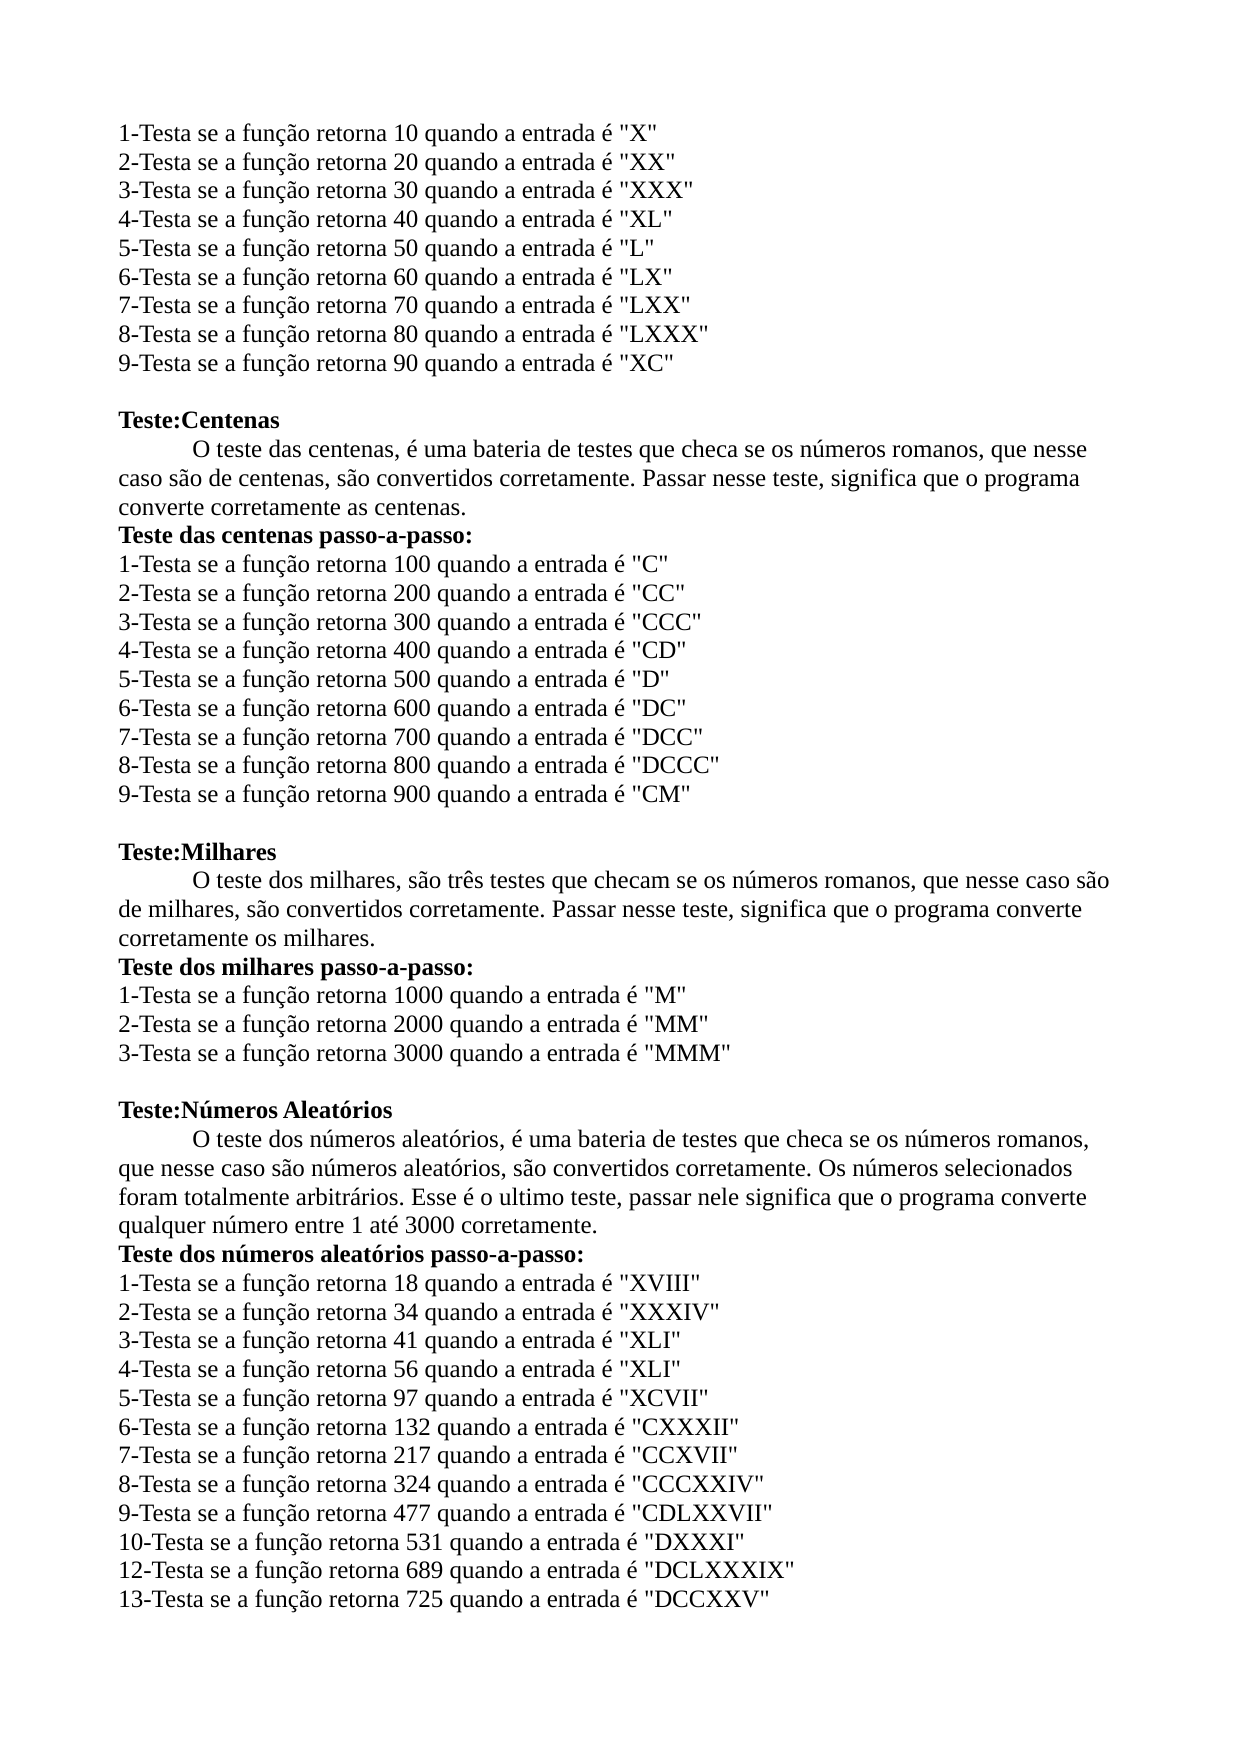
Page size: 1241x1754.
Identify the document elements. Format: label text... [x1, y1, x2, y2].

text 3-Testa se a função retorna 3000 quando a entrada é "MMM" [118, 1038, 1122, 1067]
text 4-Testa se a função retorna 56 quando a entrada é "XLI" [118, 1354, 1122, 1383]
text 8-Testa se a função retorna 800 quando a entrada é "DCCC" [118, 751, 1122, 779]
text 5-Testa se a função retorna 500 quando a entrada é "D" [118, 664, 1122, 693]
text 1-Testa se a função retorna 10 quando a entrada é "X" [118, 118, 1122, 147]
text 3-Testa se a função retorna 30 quando a entrada é "XXX" [118, 176, 1122, 204]
text 1-Testa se a função retorna 1000 quando a entrada é "M" [118, 981, 1122, 1009]
text 6-Testa se a função retorna 60 quando a entrada é "LX" [118, 262, 1122, 291]
text 8-Testa se a função retorna 80 quando a entrada é "LXXX" [118, 319, 1122, 348]
text 9-Testa se a função retorna 90 quando a entrada é "XC" [118, 348, 1122, 377]
text 7-Testa se a função retorna 70 quando a entrada é "LXX" [118, 291, 1122, 319]
text 4-Testa se a função retorna 40 quando a entrada é "XL" [118, 204, 1122, 233]
text Teste:Centenas [118, 406, 1122, 434]
text Teste dos números aleatórios passo-a-passo: [118, 1239, 1122, 1268]
text 1-Testa se a função retorna 100 quando a entrada é "C" [118, 549, 1122, 578]
text 7-Testa se a função retorna 217 quando a entrada é "CCXVII" [118, 1441, 1122, 1469]
text 13-Testa se a função retorna 725 quando a entrada é "DCCXXV" [118, 1584, 1122, 1613]
text Teste dos milhares passo-a-passo: [118, 952, 1122, 981]
text 9-Testa se a função retorna 477 quando a entrada é "CDLXXVII" [118, 1498, 1122, 1527]
text 2-Testa se a função retorna 20 quando a entrada é "XX" [118, 147, 1122, 176]
text 3-Testa se a função retorna 300 quando a entrada é "CCC" [118, 607, 1122, 636]
text 12-Testa se a função retorna 689 quando a entrada é "DCLXXXIX" [118, 1556, 1122, 1584]
text Teste:Milhares [118, 837, 1122, 866]
text 2-Testa se a função retorna 2000 quando a entrada é "MM" [118, 1009, 1122, 1038]
text 2-Testa se a função retorna 34 quando a entrada é "XXXIV" [118, 1297, 1122, 1326]
text 9-Testa se a função retorna 900 quando a entrada é "CM" [118, 779, 1122, 808]
text 7-Testa se a função retorna 700 quando a entrada é "DCC" [118, 722, 1122, 751]
text 1-Testa se a função retorna 18 quando a entrada é "XVIII" [118, 1268, 1122, 1297]
text 2-Testa se a função retorna 200 quando a entrada é "CC" [118, 578, 1122, 607]
text Teste das centenas passo-a-passo: [118, 521, 1122, 549]
text 10-Testa se a função retorna 531 quando a entrada é "DXXXI" [118, 1527, 1122, 1556]
text 5-Testa se a função retorna 97 quando a entrada é "XCVII" [118, 1383, 1122, 1412]
text O teste das centenas, é uma bateria de testes que checa se os números romanos, que nesse caso são de centenas, são convertidos corretamente. Passar nesse teste, significa que o programa converte corretamente as centenas. [118, 434, 1122, 521]
text 8-Testa se a função retorna 324 quando a entrada é "CCCXXIV" [118, 1469, 1122, 1498]
text 6-Testa se a função retorna 600 quando a entrada é "DC" [118, 693, 1122, 722]
text 5-Testa se a função retorna 50 quando a entrada é "L" [118, 233, 1122, 262]
text O teste dos números aleatórios, é uma bateria de testes que checa se os números romanos, que nesse caso são números aleatórios, são convertidos corretamente. Os números selecionados foram totalmente arbitrários. Esse é o ultimo teste, passar nele significa que o programa converte qualquer número entre 1 até 3000 corretamente. [118, 1124, 1122, 1239]
text Teste:Números Aleatórios [118, 1096, 1122, 1124]
text 4-Testa se a função retorna 400 quando a entrada é "CD" [118, 636, 1122, 664]
text 3-Testa se a função retorna 41 quando a entrada é "XLI" [118, 1326, 1122, 1354]
text O teste dos milhares, são três testes que checam se os números romanos, que nesse caso são de milhares, são convertidos corretamente. Passar nesse teste, significa que o programa converte corretamente os milhares. [118, 866, 1122, 952]
text 6-Testa se a função retorna 132 quando a entrada é "CXXXII" [118, 1412, 1122, 1441]
